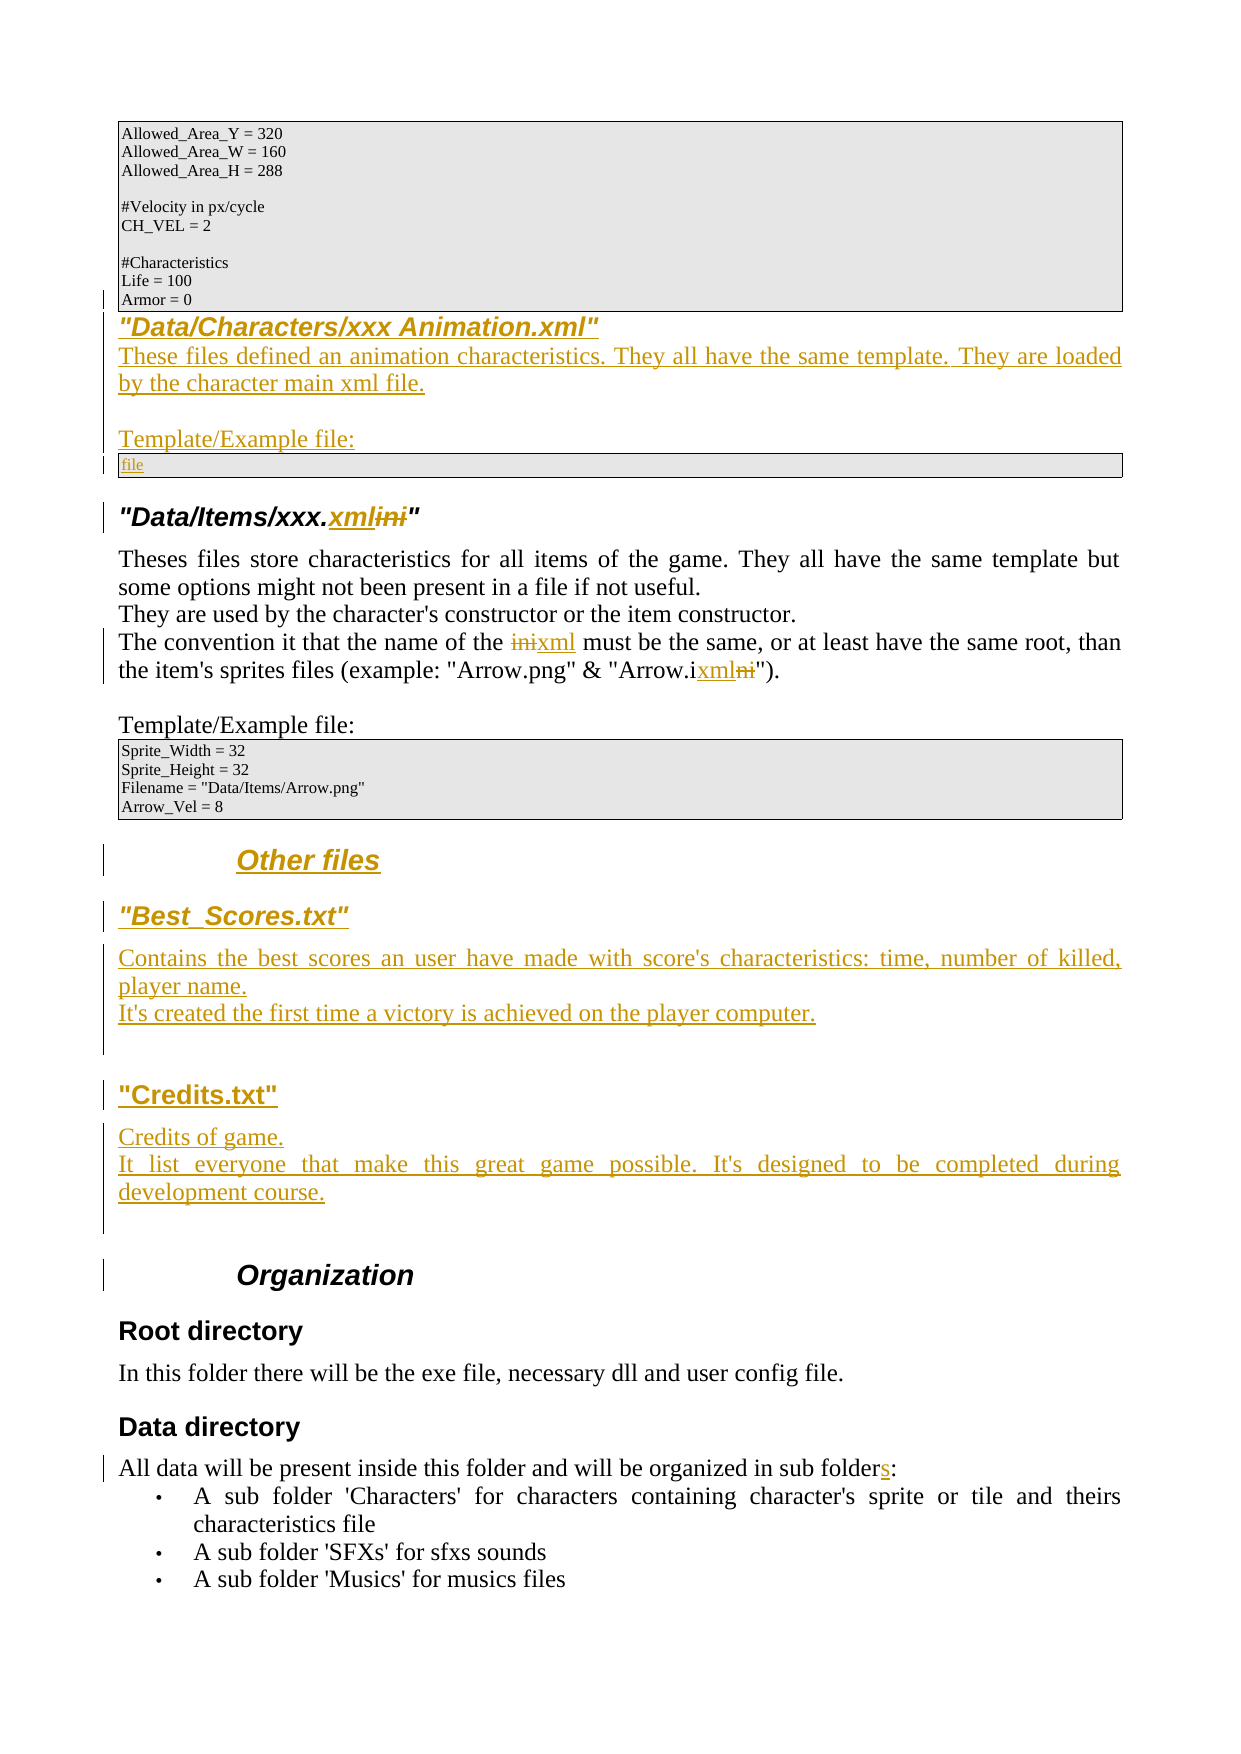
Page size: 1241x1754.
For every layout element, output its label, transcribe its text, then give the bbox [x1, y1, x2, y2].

text Allowed_Area_H = 288 [119, 158, 1122, 176]
text Template/Example file: [118, 711, 1122, 739]
text The convention it that the name of the xml must be the same, or at least have the same root, than the item's sprites files (example: "Arrow.png" & "Arrow.ixml"). [118, 628, 1122, 683]
text "Data/Items/xxx.xml" [118, 502, 1122, 532]
text These files defined an animation characteristics. They all have the same template. They are loaded [118, 342, 1122, 366]
text by the character main xml file. [118, 367, 1122, 397]
text #Characteristics [119, 250, 1122, 269]
text Sprite_Height = 32 [119, 757, 1122, 776]
text file [119, 454, 1122, 477]
list A sub folder 'SFXs' for sfxs sounds [156, 1538, 1122, 1565]
text CH_VEL = 2 [119, 213, 1122, 232]
text Contains the best scores an user have made with score's characteristics: time, number of killed, [118, 944, 1122, 968]
text Credits of game. [118, 1123, 1122, 1151]
text Theses files store characteristics for all items of the game. They all have the same template but some options might not been present in a file if not useful. [118, 545, 1122, 600]
text Life = 100 [119, 269, 1122, 287]
text Allowed_Area_W = 160 [119, 139, 1122, 158]
text Sprite_Width = 32 [119, 740, 1122, 757]
subtitle Root directory [118, 1316, 1122, 1347]
text They are used by the character's constructor or the item constructor. [118, 600, 1122, 628]
subtitle "Credits.txt" [118, 1080, 1122, 1110]
text player name. [118, 969, 1122, 999]
subtitle Organization [236, 1259, 1122, 1291]
subtitle Data directory [118, 1412, 1122, 1442]
text It list everyone that make this great game possible. It's designed to be completed during development course. [118, 1151, 1122, 1206]
text Arrow_Vel = 8 [119, 794, 1122, 819]
text It's created the first time a victory is achieved on the player computer. [118, 999, 1122, 1027]
text Template/Example file: [118, 425, 1122, 453]
text "Best_Scores.txt" [118, 901, 1122, 932]
text Allowed_Area_Y = 320 [119, 122, 1122, 139]
text #Velocity in px/cycle [119, 195, 1122, 213]
text In this folder there will be the exe file, necessary dll and user config file. [118, 1359, 1122, 1387]
subtitle Other files [236, 844, 1122, 876]
text All data will be present inside this folder and will be organized in sub folders: [118, 1454, 1122, 1482]
list A sub folder 'Characters' for characters containing character's sprite or tile and theirs characteristics file [156, 1482, 1122, 1538]
text Armor = 0"Data/Characters/xxx Animation.xml" [119, 287, 1122, 311]
text Filename = "Data/Items/Arrow.png" [119, 776, 1122, 794]
list A sub folder 'Musics' for musics files [156, 1565, 1122, 1593]
